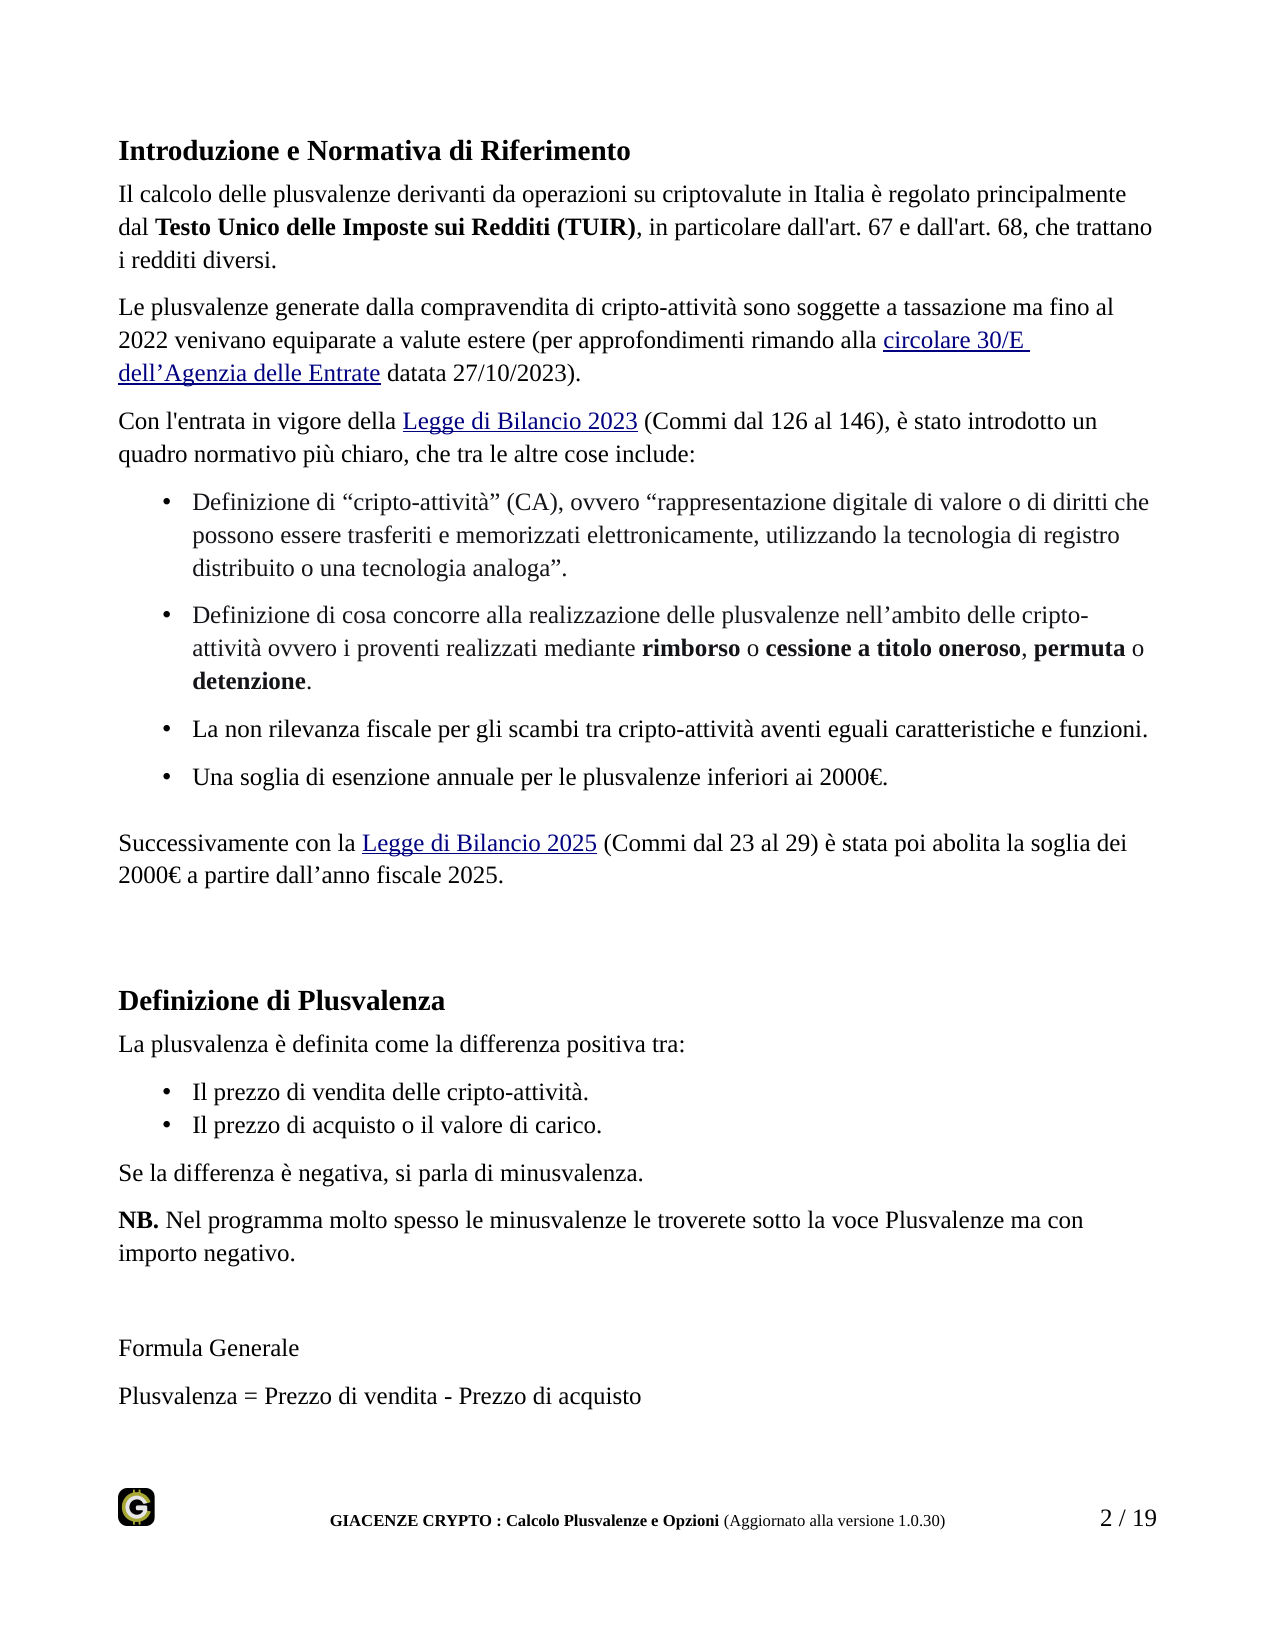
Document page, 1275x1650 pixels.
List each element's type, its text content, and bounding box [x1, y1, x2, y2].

list Il prezzo di acquisto o il valore di carico. [162, 1110, 1157, 1139]
text NB. Nel programma molto spesso le minusvalenze le troverete sotto la voce Plusvalenze ma con importo negativo. [118, 1205, 1157, 1267]
text Con l'entrata in vigore della Legge di Bilancio 2023 (Commi dal 126 al 146), è stato introdotto un quadro normativo più chiaro, che tra le altre cose include: [118, 406, 1157, 468]
list Definizione di cosa concorre alla realizzazione delle plusvalenze nell’ambito delle cripto-attività ovvero i proventi realizzati mediante rimborso o cessione a titolo oneroso, permuta o detenzione. [162, 600, 1157, 695]
text Successivamente con la Legge di Bilancio 2025 (Commi dal 23 al 29) è stata poi abolita la soglia dei 2000€ a partire dall’anno fiscale 2025. [118, 828, 1157, 889]
text Le plusvalenze generate dalla compravendita di cripto-attività sono soggette a tassazione ma fino al 2022 venivano equiparate a valute estere (per approfondimenti rimando alla circolare 30/E dell’Agenzia delle Entrate datata 27/10/2023). [118, 292, 1157, 387]
list Il prezzo di vendita delle cripto-attività. [162, 1077, 1157, 1106]
list Definizione di “cripto-attività” (CA), ovvero “rappresentazione digitale di valore o di diritti che possono essere trasferiti e memorizzati elettronicamente, utilizzando la tecnologia di registro distribuito o una tecnologia analoga”. [162, 487, 1157, 581]
text Plusvalenza = Prezzo di vendita - Prezzo di acquisto [118, 1381, 1157, 1410]
text Formula Generale [118, 1333, 1157, 1362]
picture [118, 1488, 155, 1526]
text Il calcolo delle plusvalenze derivanti da operazioni su criptovalute in Italia è regolato principalmente dal Testo Unico delle Imposte sui Redditi (TUIR), in particolare dall'art. 67 e dall'art. 68, che trattano i redditi diversi. [118, 179, 1157, 273]
list La non rilevanza fiscale per gli scambi tra cripto-attività aventi eguali caratteristiche e funzioni. [162, 714, 1157, 743]
text La plusvalenza è definita come la differenza positiva tra: [118, 1029, 1157, 1058]
subtitle Introduzione e Normativa di Riferimento [118, 133, 1157, 166]
text Se la differenza è negativa, si parla di minusvalenza. [118, 1158, 1157, 1186]
list Una soglia di esenzione annuale per le plusvalenze inferiori ai 2000€. [162, 762, 1157, 790]
subtitle Definizione di Plusvalenza [118, 983, 1157, 1017]
